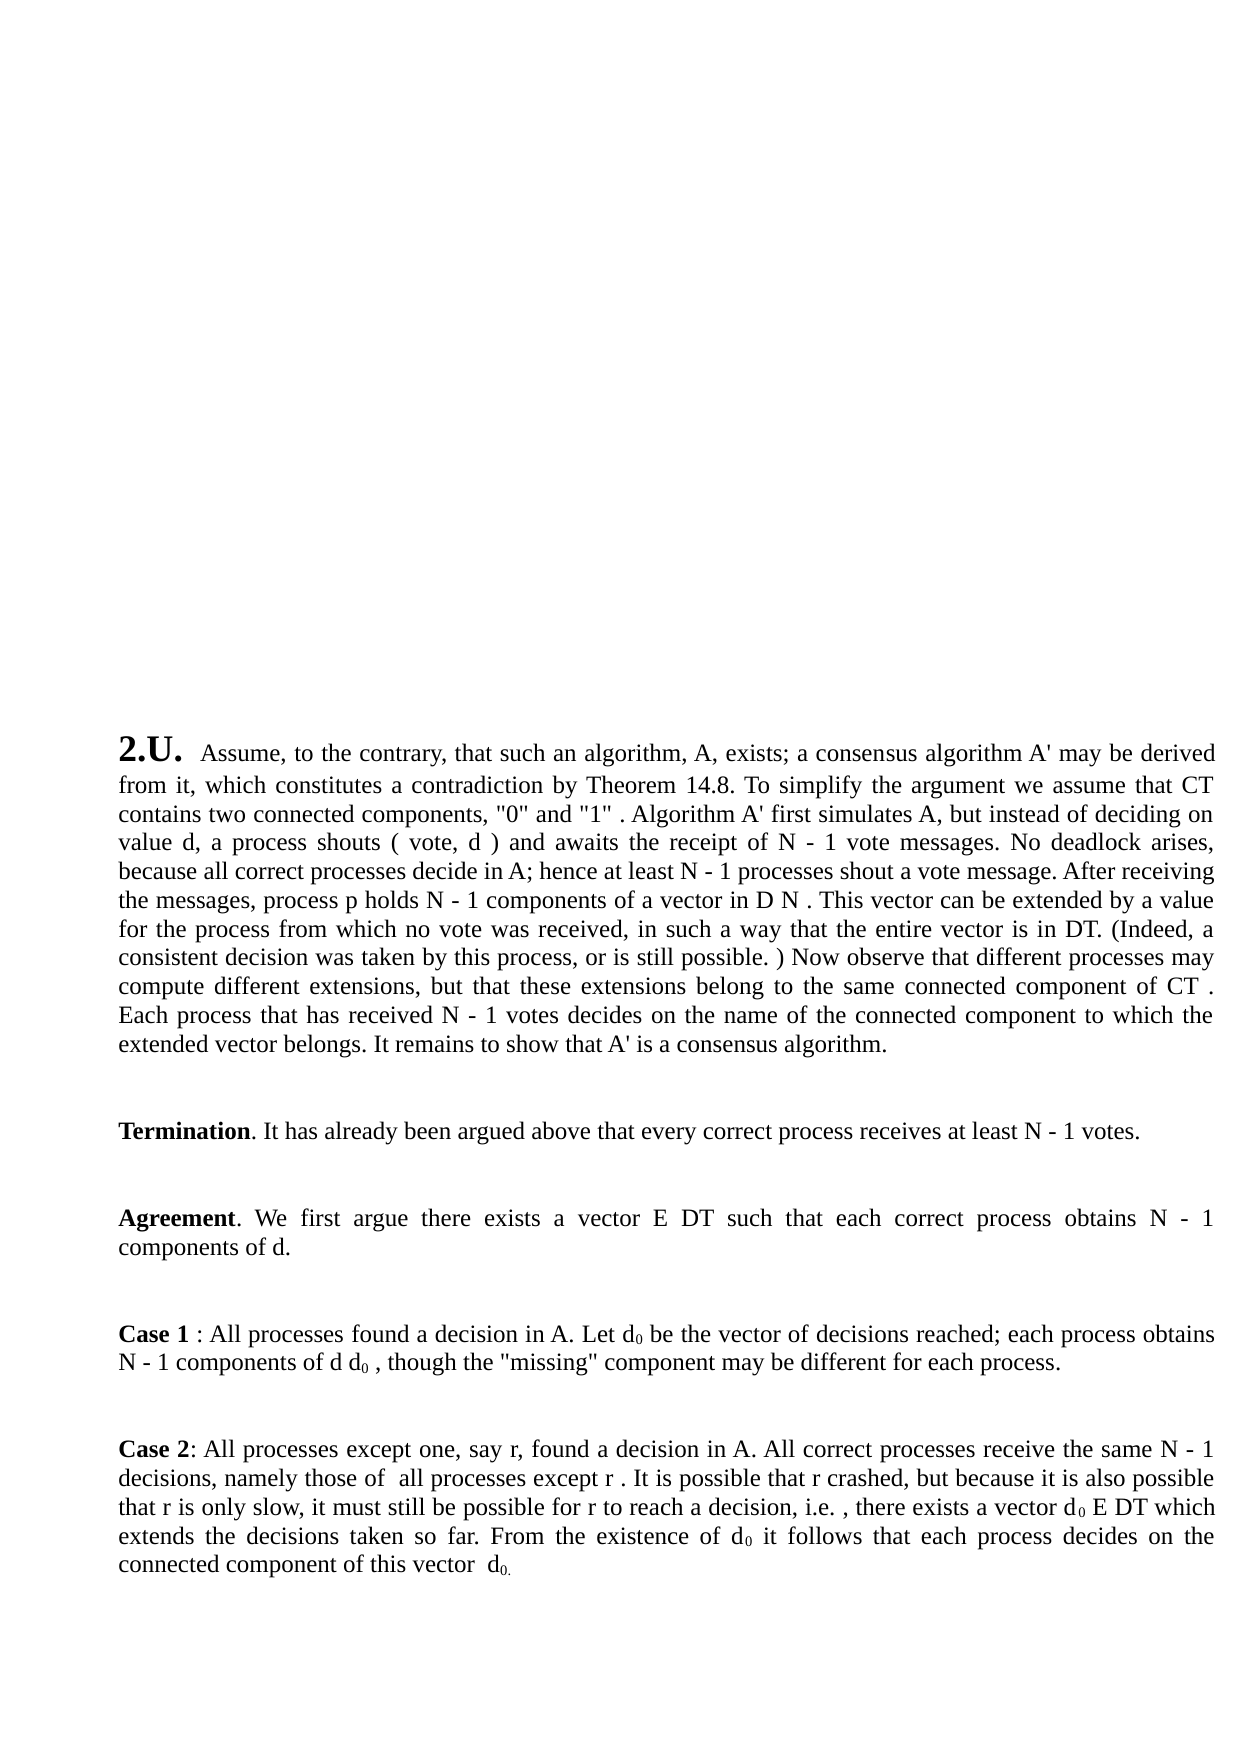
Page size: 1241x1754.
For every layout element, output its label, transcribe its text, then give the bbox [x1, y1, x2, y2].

subtitle Agreement. We first argue there exists a vector E DT such that each correct process obtains N - 1 components of d. [118, 1203, 1216, 1260]
subtitle Termination. It has already been argued above that every correct process receives at least N - 1 votes. [118, 1116, 1216, 1144]
subtitle Case 2: All processes except one, say r, found a decision in A. All correct processes receive the same N - 1 decisions, namely those of all processes except r . It is possible that r crashed, but because it is also possible that r is only slow, it must still be possible for r to reach a decision, i.e. , there exists a vector d0 E DT which extends the decisions taken so far. From the existence of d0 it follows that each process decides on the connected component of this vector d0. [118, 1434, 1216, 1578]
subtitle 2.U. Assume, to the contrary, that such an algorithm, A, exists; a consen­sus algorithm A' may be derived from it, which constitutes a contradiction by Theorem 14.8. To simplify the argument we assume that CT contains two connected components, "0" and "1" . Algorithm A' first simulates A, but instead of deciding on value d, a process shouts ( vote, d ) and awaits the receipt of N - 1 vote messages. No deadlock arises, because all correct processes decide in A; hence at least N - 1 processes shout a vote message. After receiving the messages, process p holds N - 1 components of a vector in D N . This vector can be extended by a value for the process from which no vote was received, in such a way that the entire vector is in DT. (Indeed, a consistent decision was taken by this process, or is still possible. ) Now observe that different processes may compute different extensions, but that these extensions belong to the same connected component of CT . Each process that has received N - 1 votes decides on the name of the connected component to which the extended vector belongs. It remains to show that A' is a consensus algorithm. [118, 727, 1216, 1057]
subtitle Case 1 : All processes found a decision in A. Let d0 be the vector of decisions reached; each process obtains N - 1 components of d d0 , though the "missing" component may be different for each process. [118, 1319, 1216, 1376]
